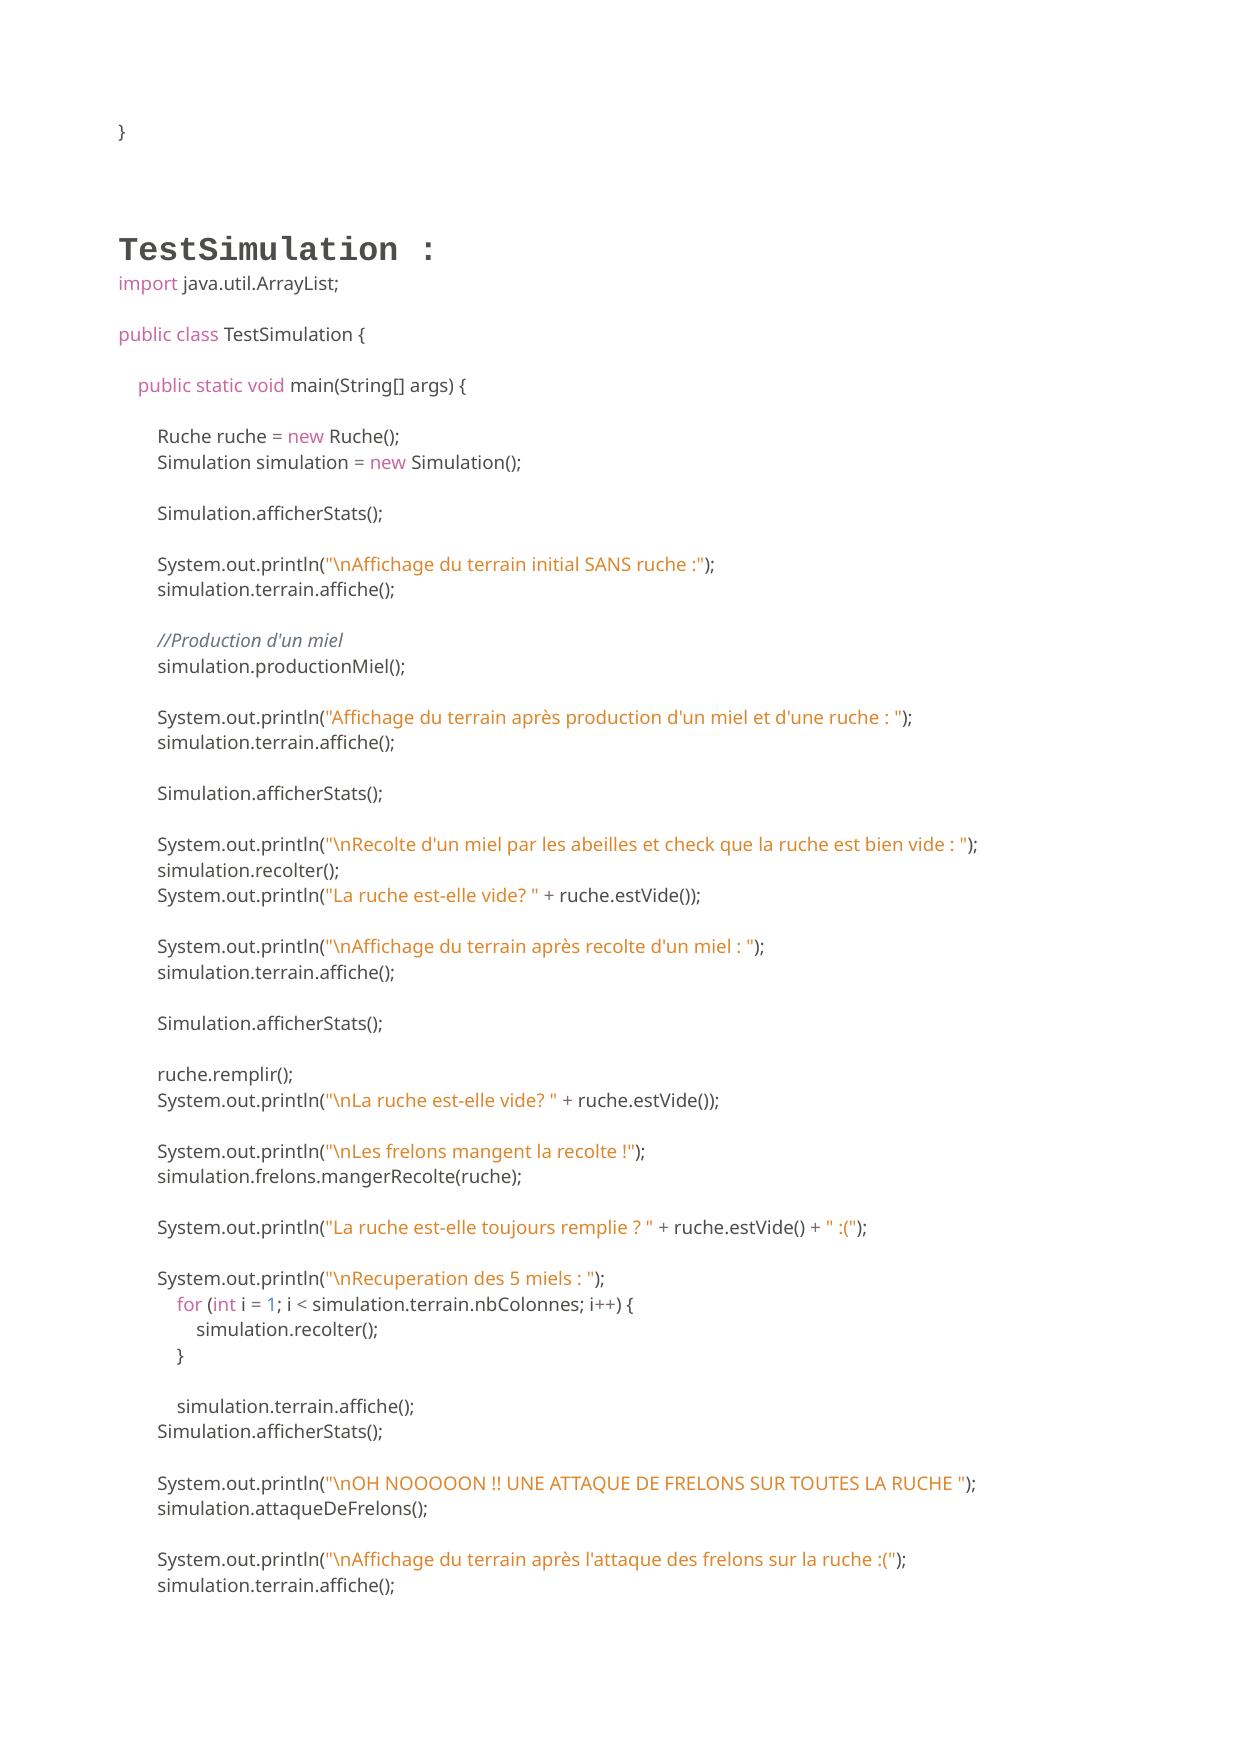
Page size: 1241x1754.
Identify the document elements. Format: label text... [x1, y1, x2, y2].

text import java.util.ArrayList; public class TestSimulation { public static void main(String[] args) { Ruche ruche = new Ruche(); Simulation simulation = new Simulation(); Simulation.afficherStats(); System.out.println("\nAffichage du terrain initial SANS ruche :"); simulation.terrain.affiche(); //Production d'un miel simulation.productionMiel(); System.out.println("Affichage du terrain après production d'un miel et d'une ruche : "); simulation.terrain.affiche(); Simulation.afficherStats(); System.out.println("\nRecolte d'un miel par les abeilles et check que la ruche est bien vide : "); simulation.recolter(); System.out.println("La ruche est-elle vide? " + ruche.estVide()); System.out.println("\nAffichage du terrain après recolte d'un miel : "); simulation.terrain.affiche(); Simulation.afficherStats(); ruche.remplir(); System.out.println("\nLa ruche est-elle vide? " + ruche.estVide()); System.out.println("\nLes frelons mangent la recolte !"); simulation.frelons.mangerRecolte(ruche); System.out.println("La ruche est-elle toujours remplie ? " + ruche.estVide() + " :("); System.out.println("\nRecuperation des 5 miels : "); for (int i = 1; i < simulation.terrain.nbColonnes; i++) { simulation.recolter(); } simulation.terrain.affiche(); Simulation.afficherStats(); System.out.println("\nOH NOOOOON !! UNE ATTAQUE DE FRELONS SUR TOUTES LA RUCHE "); simulation.attaqueDeFrelons(); System.out.println("\nAffichage du terrain après l'attaque des frelons sur la ruche :("); simulation.terrain.affiche(); [118, 270, 1122, 1623]
text TestSimulation : [118, 232, 1122, 270]
text } [118, 118, 1122, 169]
